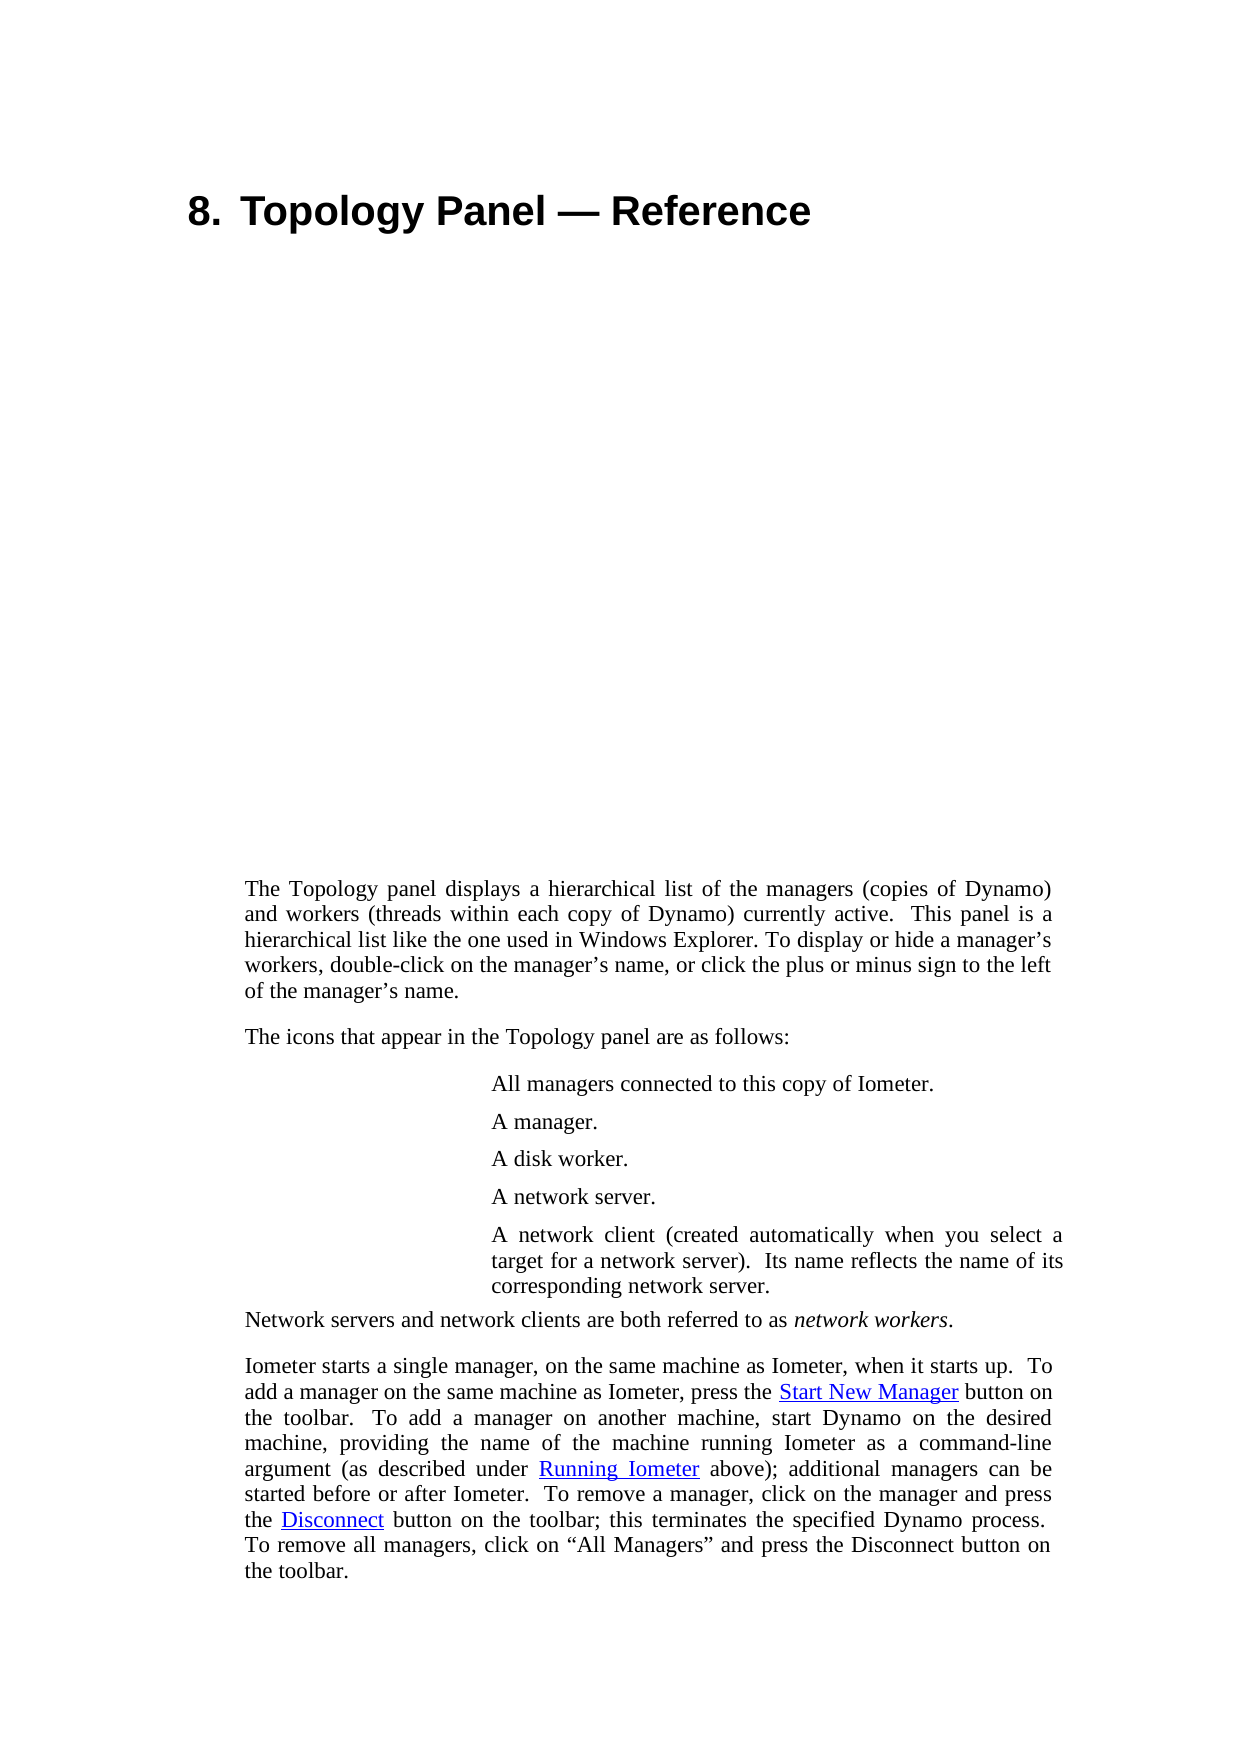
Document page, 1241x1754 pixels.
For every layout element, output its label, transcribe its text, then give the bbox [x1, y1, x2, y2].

table_cell A network client (created automatically when you select a target for a network server). Its name reflects the name of its corresponding network server. [491, 1214, 1064, 1299]
text The icons that appear in the Topology panel are as follows: [244, 1024, 1053, 1050]
table_header [244, 1062, 491, 1101]
table_cell A manager. [491, 1101, 1064, 1137]
table_header All managers connected to this copy of Iometer. [491, 1062, 1064, 1101]
text The Topology panel displays a hierarchical list of the managers (copies of Dynamo) and workers (threads within each copy of Dynamo) currently active. This panel is a hierarchical list like the one used in Windows Explorer. To display or hide a manager’s workers, double-click on the manager’s name, or click the plus or minus sign to the left of the manager’s name. [244, 876, 1053, 1003]
table_cell A disk worker. [491, 1137, 1064, 1175]
subtitle 8. Topology Panel — Reference [187, 187, 1053, 234]
text Iometer starts a single manager, on the same machine as Iometer, when it starts up. To add a manager on the same machine as Iometer, press the Start New Manager button on the toolbar. To add a manager on another machine, start Dynamo on the desired machine, providing the name of the machine running Iometer as a command-line argument (as described under Running Iometer above); additional managers can be started before or after Iometer. To remove a manager, click on the manager and press the Disconnect button on the toolbar; this terminates the specified Dynamo process. To remove all managers, click on “All Managers” and press the Disconnect button on the toolbar. [244, 1353, 1053, 1583]
text Network servers and network clients are both referred to as network workers. [244, 1307, 1053, 1332]
table_cell [244, 1137, 491, 1175]
table_cell [244, 1175, 491, 1214]
table_cell [244, 1101, 491, 1137]
table_cell [244, 1214, 491, 1299]
table_cell A network server. [491, 1175, 1064, 1214]
